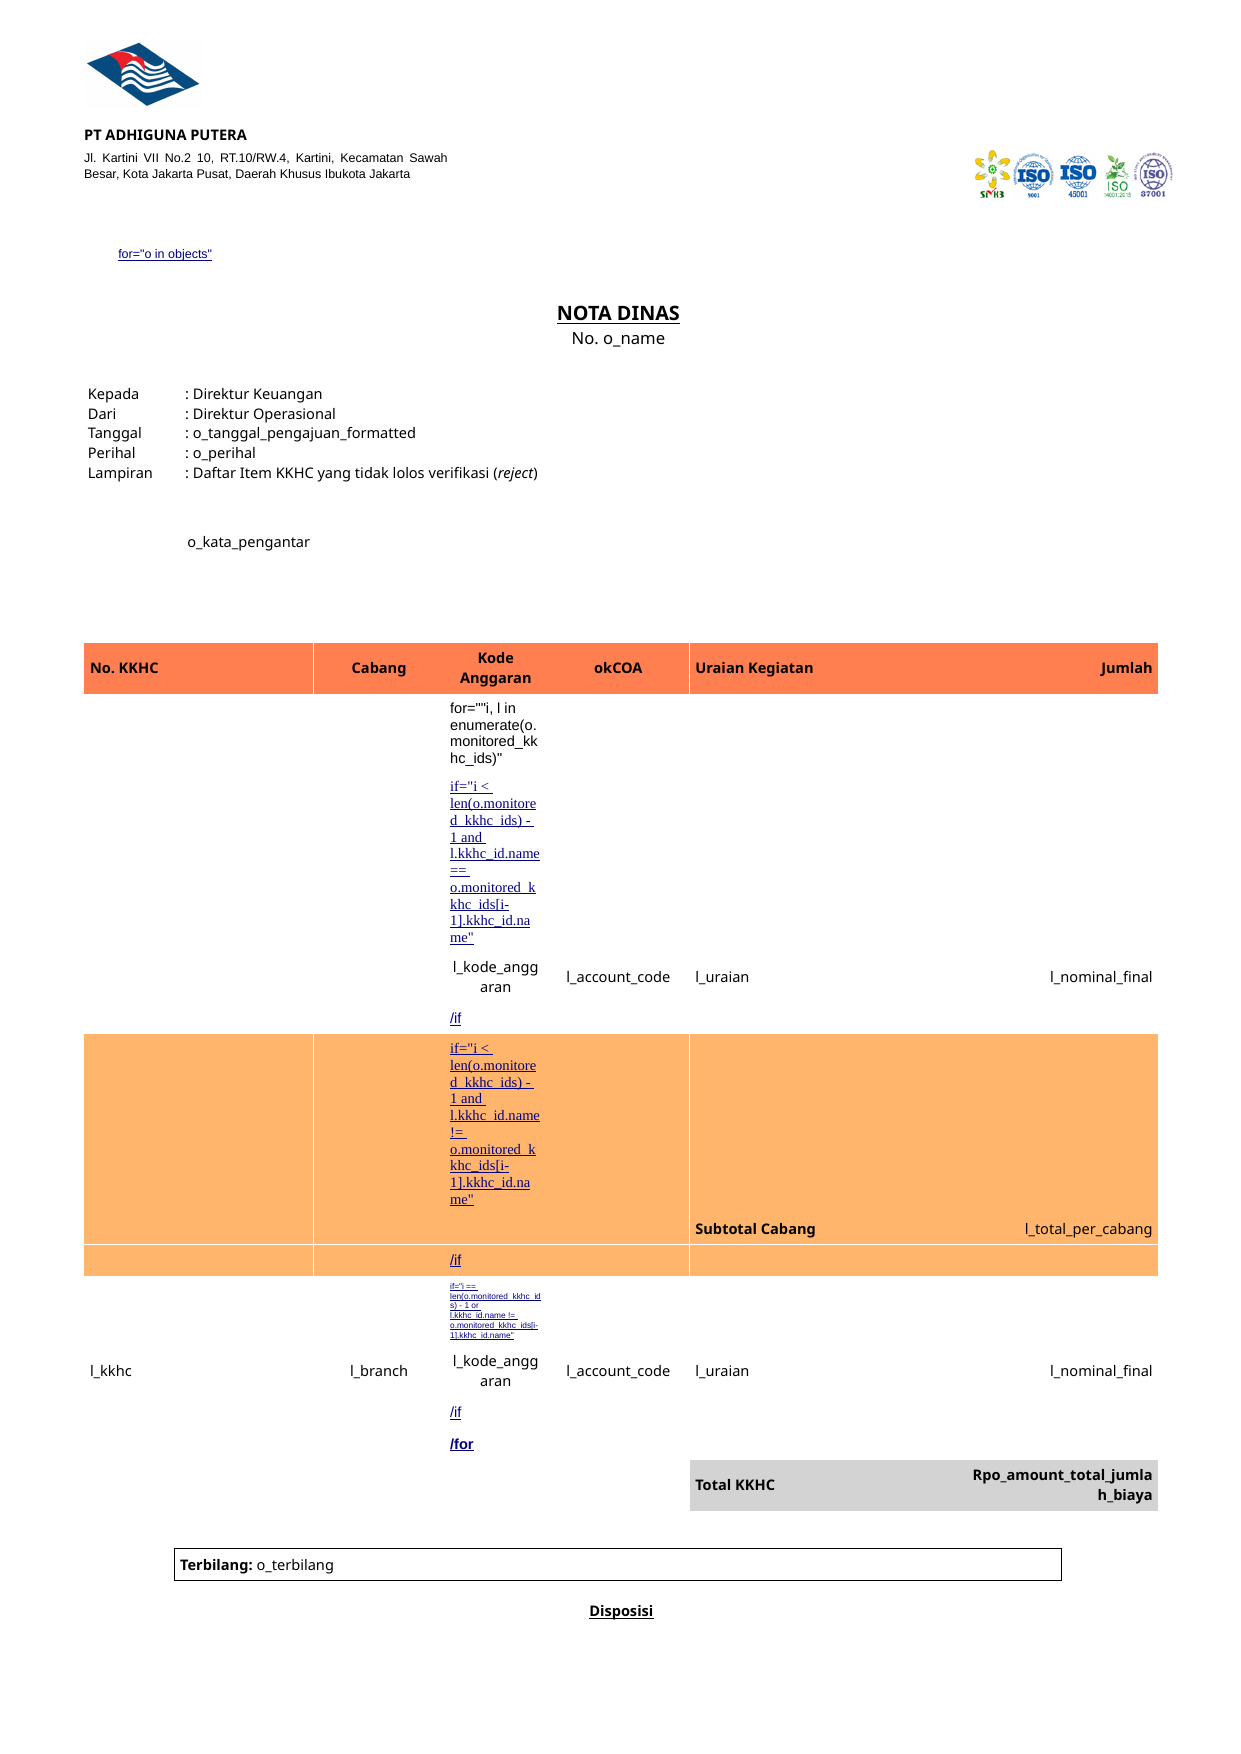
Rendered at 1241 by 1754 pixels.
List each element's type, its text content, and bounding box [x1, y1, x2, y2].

table_cell [84, 772, 313, 951]
table_cell [547, 1397, 689, 1428]
table_cell [962, 1428, 1158, 1459]
table_cell [962, 1034, 1158, 1213]
table_cell [547, 1460, 689, 1511]
table_cell [690, 1428, 962, 1459]
table_cell [84, 1428, 313, 1459]
table_cell [314, 1460, 444, 1511]
table_cell [84, 1245, 313, 1276]
table_cell /if [444, 1003, 547, 1034]
table_header Kode Anggaran [444, 643, 547, 694]
table_cell [444, 1460, 547, 1511]
text for="o in objects" [118, 247, 1122, 261]
table_cell [547, 1003, 689, 1034]
table_cell l_kode_anggaran [444, 1346, 547, 1397]
table_cell [690, 1034, 962, 1213]
table_cell [690, 772, 962, 951]
picture [84, 38, 204, 109]
table_cell [314, 772, 444, 951]
table_cell [547, 694, 689, 772]
table_cell [84, 694, 313, 772]
table_cell [84, 951, 313, 1003]
table_header okCOA [547, 643, 689, 694]
table_cell [547, 772, 689, 951]
table_cell [547, 1034, 689, 1213]
table_cell l_nominal_final [962, 1346, 1158, 1397]
table_cell /if [444, 1397, 547, 1428]
table_cell [547, 1428, 689, 1459]
table_cell l_total_per_cabang [962, 1213, 1158, 1244]
table_cell if="i < len(o.monitored_kkhc_ids) - 1 and l.kkhc_id.name != o.monitored_kkhc_ids[i-1].kkhc_id.name" [444, 1034, 547, 1213]
table_cell l_account_code [547, 951, 689, 1003]
table_cell [962, 1276, 1158, 1346]
table_cell if="i < len(o.monitored_kkhc_ids) - 1 and l.kkhc_id.name == o.monitored_kkhc_ids[i-1].kkhc_id.name" [444, 772, 547, 951]
table_header No. KKHC [84, 643, 313, 694]
table_cell [314, 1034, 444, 1213]
table_cell [314, 1276, 444, 1346]
table_header [76, 261, 1160, 1632]
table_cell [690, 1276, 962, 1346]
table_header Terbilang: o_terbilang [175, 1549, 1061, 1580]
table_cell [84, 1276, 313, 1346]
table_cell [690, 1397, 962, 1428]
table_cell [690, 1245, 962, 1276]
table_cell l_uraian [690, 951, 962, 1003]
table_cell [962, 772, 1158, 951]
table_header o_kata_pengantar [181, 526, 1039, 577]
table_cell [314, 1003, 444, 1034]
table_header [91, 495, 1147, 526]
table_cell Disposisi [84, 1542, 1158, 1627]
table_cell l_account_code [547, 1346, 689, 1397]
table_cell [962, 1245, 1158, 1276]
table_header NOTA DINAS No. o_name [82, 267, 1154, 378]
table_header Uraian Kegiatan [690, 643, 962, 694]
table_cell [962, 694, 1158, 772]
table_cell [84, 1213, 313, 1244]
table_cell for=""i, l in enumerate(o.monitored_kkhc_ids)" [444, 694, 547, 772]
table_cell [690, 694, 962, 772]
table_cell Kepada Dari Tanggal Perihal Lampiran [82, 378, 179, 489]
table_cell l_nominal_final [962, 951, 1158, 1003]
table_cell [314, 1245, 444, 1276]
table_cell [314, 1213, 444, 1244]
table_cell /if [444, 1245, 547, 1276]
table_cell Subtotal Cabang [690, 1213, 962, 1244]
table_cell /for [444, 1428, 547, 1459]
table_cell l_branch [314, 1346, 444, 1397]
table_cell [84, 1003, 313, 1034]
table_cell [84, 1034, 313, 1213]
table_cell [734, 378, 1154, 489]
table_cell [314, 1397, 444, 1428]
table_cell [962, 1397, 1158, 1428]
table_cell l_kkhc [84, 1346, 313, 1397]
table_cell [962, 1003, 1158, 1034]
table_cell [314, 951, 444, 1003]
table_header Jumlah [962, 643, 1158, 694]
table_cell [547, 1276, 689, 1346]
table_cell [314, 1428, 444, 1459]
table_cell Total KKHC [690, 1460, 962, 1511]
table_cell [690, 1003, 962, 1034]
table_cell [547, 1213, 689, 1244]
table_cell [84, 1460, 313, 1511]
table_cell [84, 1397, 313, 1428]
table_cell [84, 1511, 1158, 1542]
table_header Cabang [314, 643, 444, 694]
table_cell [547, 1245, 689, 1276]
table_cell Rpo_amount_total_jumlah_biaya [962, 1460, 1158, 1511]
table_cell [444, 1213, 547, 1244]
table_cell if="i == len(o.monitored_kkhc_ids) - 1 or l.kkhc_id.name != o.monitored_kkhc_ids[i-1].kkhc_id.name" [444, 1276, 547, 1346]
table_header [82, 489, 1154, 642]
table_cell [314, 694, 444, 772]
table_cell l_uraian [690, 1346, 962, 1397]
table_cell l_kode_anggaran [444, 951, 547, 1003]
picture [969, 148, 1175, 201]
table_cell : Direktur Keuangan : Direktur Operasional : o_tanggal_pengajuan_formatted : o_perihal : Daftar Item KKHC yang tidak lolos verifikasi (reject) [179, 378, 734, 489]
